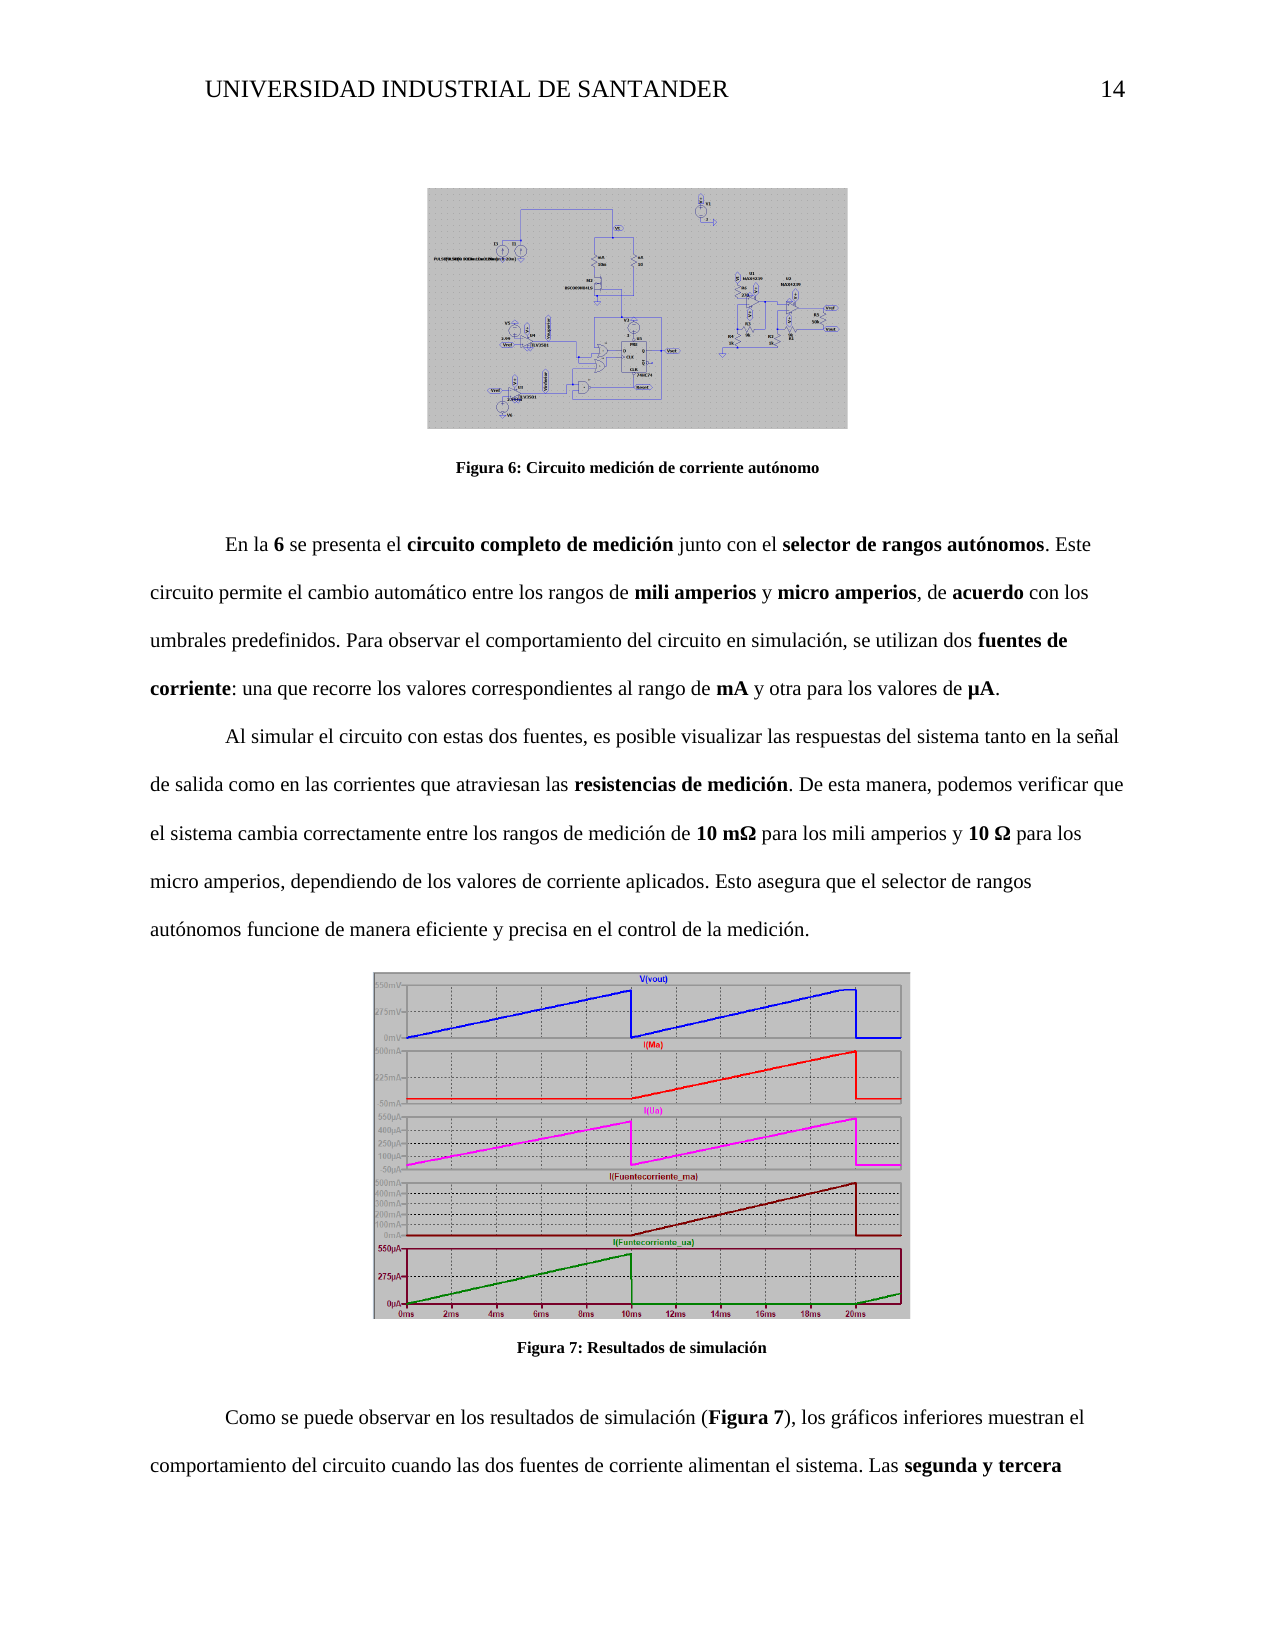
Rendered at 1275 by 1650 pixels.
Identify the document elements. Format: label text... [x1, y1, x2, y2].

picture [427, 188, 848, 429]
text Figura 7: Resultados de simulación [373, 1319, 911, 1357]
text Como se puede observar en los resultados de simulación (Figura 7), los gráficos inferiores muestran el comportamiento del circuito cuando las dos fuentes de corriente alimentan el sistema. Las segunda y tercera [150, 965, 1125, 1477]
picture [372, 972, 911, 1319]
text Figura 6: Circuito medición de corriente autónomo [321, 457, 954, 477]
text En la Figura 6 se presenta el circuito completo de medición junto con el selector de rangos autónomos. Este circuito permite el cambio automático entre los rangos de mili amperios y micro amperios, de acuerdo con los umbrales predefinidos. Para observar el comportamiento del circuito en simulación, se utilizan dos fuentes de corriente: una que recorre los valores correspondientes al rango de mA y otra para los valores de µA. [150, 189, 1125, 700]
text Al simular el circuito con estas dos fuentes, es posible visualizar las respuestas del sistema tanto en la señal de salida como en las corrientes que atraviesan las resistencias de medición. De esta manera, podemos verificar que el sistema cambia correctamente entre los rangos de medición de 10 mΩ para los mili amperios y 10 Ω para los micro amperios, dependiendo de los valores de corriente aplicados. Esto asegura que el selector de rangos autónomos funcione de manera eficiente y precisa en el control de la medición. [150, 724, 1125, 941]
